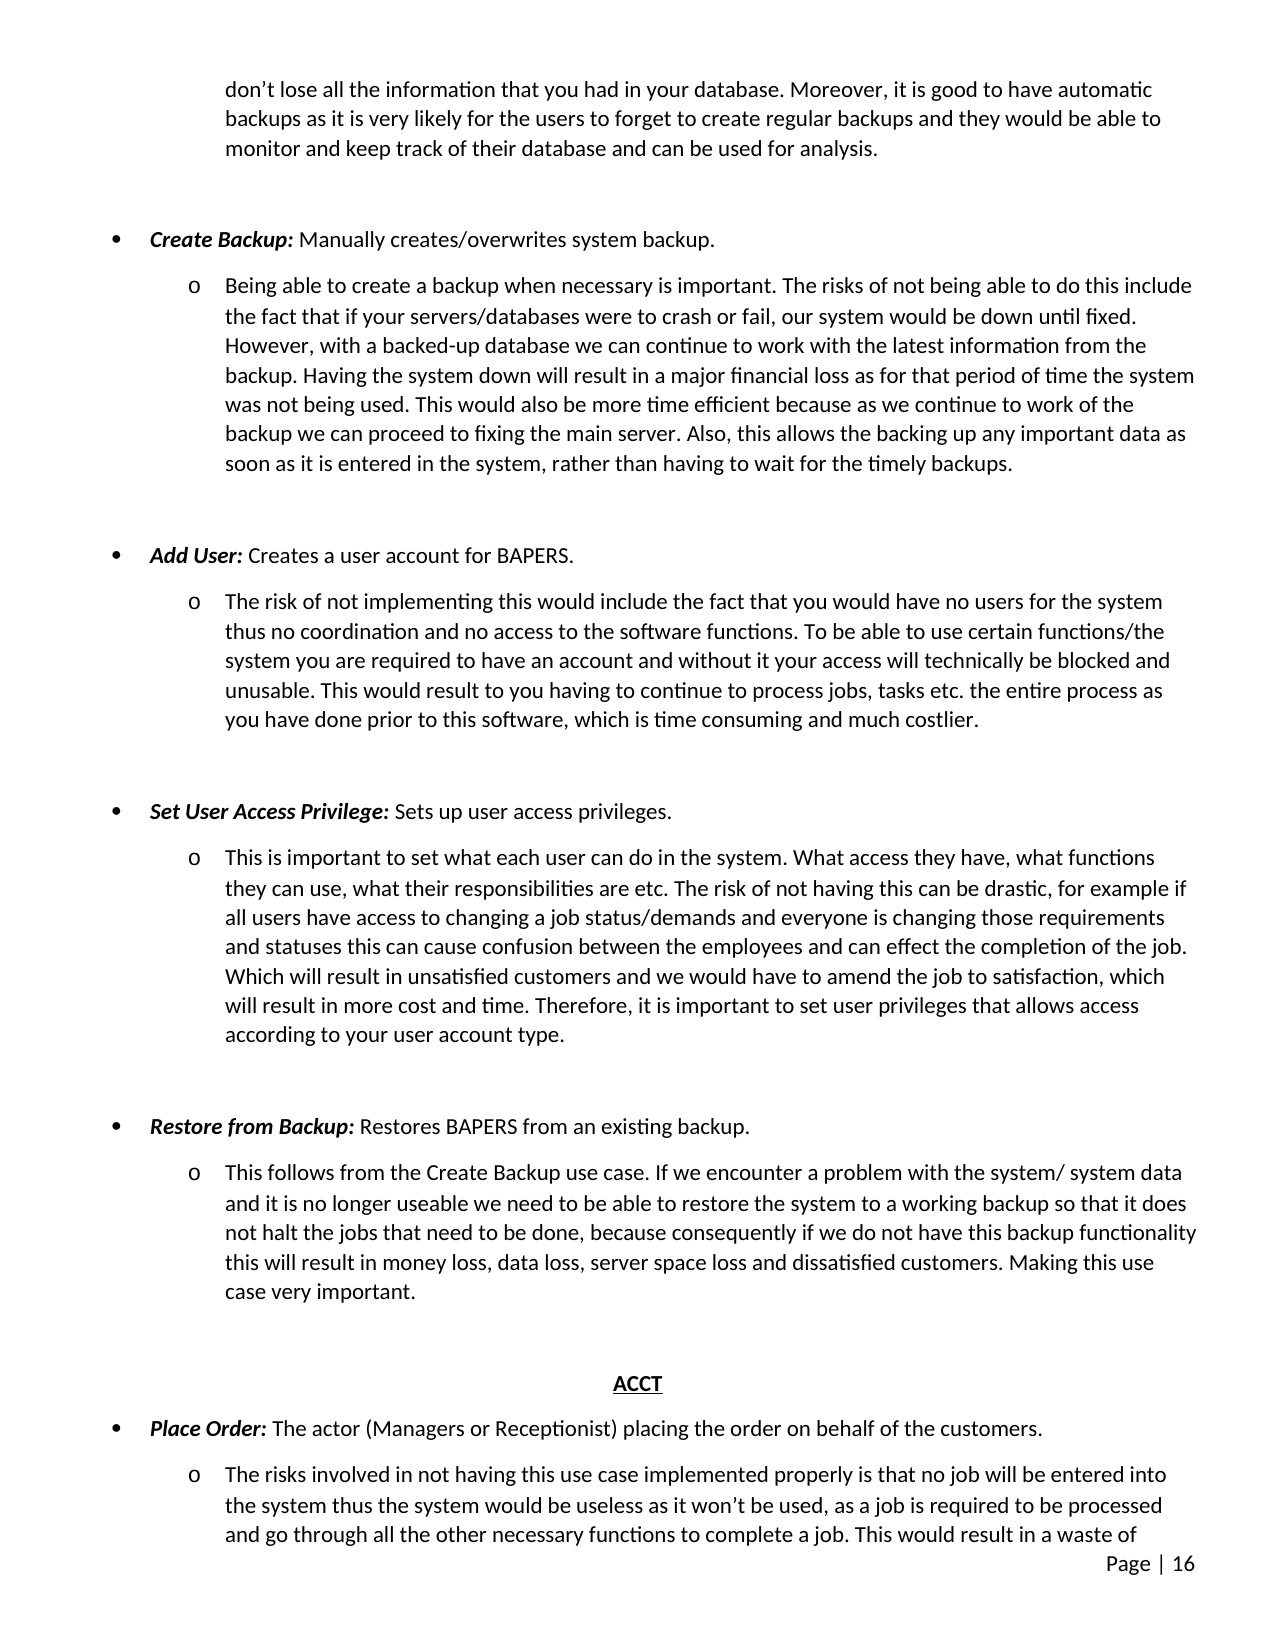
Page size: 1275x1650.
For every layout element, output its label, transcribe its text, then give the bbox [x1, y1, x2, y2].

list The risks involved in not having this use case implemented properly is that no job will be entered into the system thus the system would be useless as it won’t be used, as a job is required to be processed and go through all the other necessary functions to complete a job. This would result in a waste of [187, 1461, 1200, 1548]
list This is important to set what each user can do in the system. What access they have, what functions they can use, what their responsibilities are etc. The risk of not having this can be drastic, for example if all users have access to changing a job status/demands and everyone is changing those requirements and statuses this can cause confusion between the employees and can effect the completion of the job. Which will result in unsatisfied customers and we would have to amend the job to satisfaction, which will result in more cost and time. Therefore, it is important to set user privileges that allows access according to your user account type. [187, 843, 1200, 1049]
list don’t lose all the information that you had in your database. Moreover, it is good to have automatic backups as it is very likely for the users to forget to create regular backups and they would be able to monitor and keep track of their database and can be used for analysis. [187, 75, 1200, 162]
list Create Backup: Manually creates/overwrites system backup. [112, 226, 1200, 253]
text ACCT [75, 1369, 1200, 1397]
list Set User Access Privilege: Sets up user access privileges. [112, 797, 1200, 825]
list Being able to create a backup when necessary is important. The risks of not being able to do this include the fact that if your servers/databases were to crash or fail, our system would be down until fixed. However, with a backed-up database we can continue to work with the latest information from the backup. Having the system down will result in a major financial loss as for that period of time the system was not being used. This would also be more time efficient because as we continue to work of the backup we can proceed to fixing the main server. Also, this allows the backing up any important data as soon as it is entered in the system, rather than having to wait for the timely backups. [187, 272, 1200, 477]
list Add User: Creates a user account for BAPERS. [112, 541, 1200, 569]
list Place Order: The actor (Managers or Receptionist) placing the order on behalf of the customers. [112, 1414, 1200, 1443]
list The risk of not implementing this would include the fact that you would have no users for the system thus no coordination and no access to the software functions. To be able to use certain functions/the system you are required to have an account and without it your access will technically be blocked and unusable. This would result to you having to continue to process jobs, tasks etc. the entire process as you have done prior to this software, which is time consuming and much costlier. [187, 587, 1200, 733]
list Restore from Backup: Restores BAPERS from an existing backup. [112, 1112, 1200, 1140]
list This follows from the Create Backup use case. If we encounter a problem with the system/ system data and it is no longer useable we need to be able to restore the system to a working backup so that it does not halt the jobs that need to be done, because consequently if we do not have this backup functionality this will result in money loss, data loss, server space loss and dissatisfied customers. Making this use case very important. [187, 1158, 1200, 1305]
